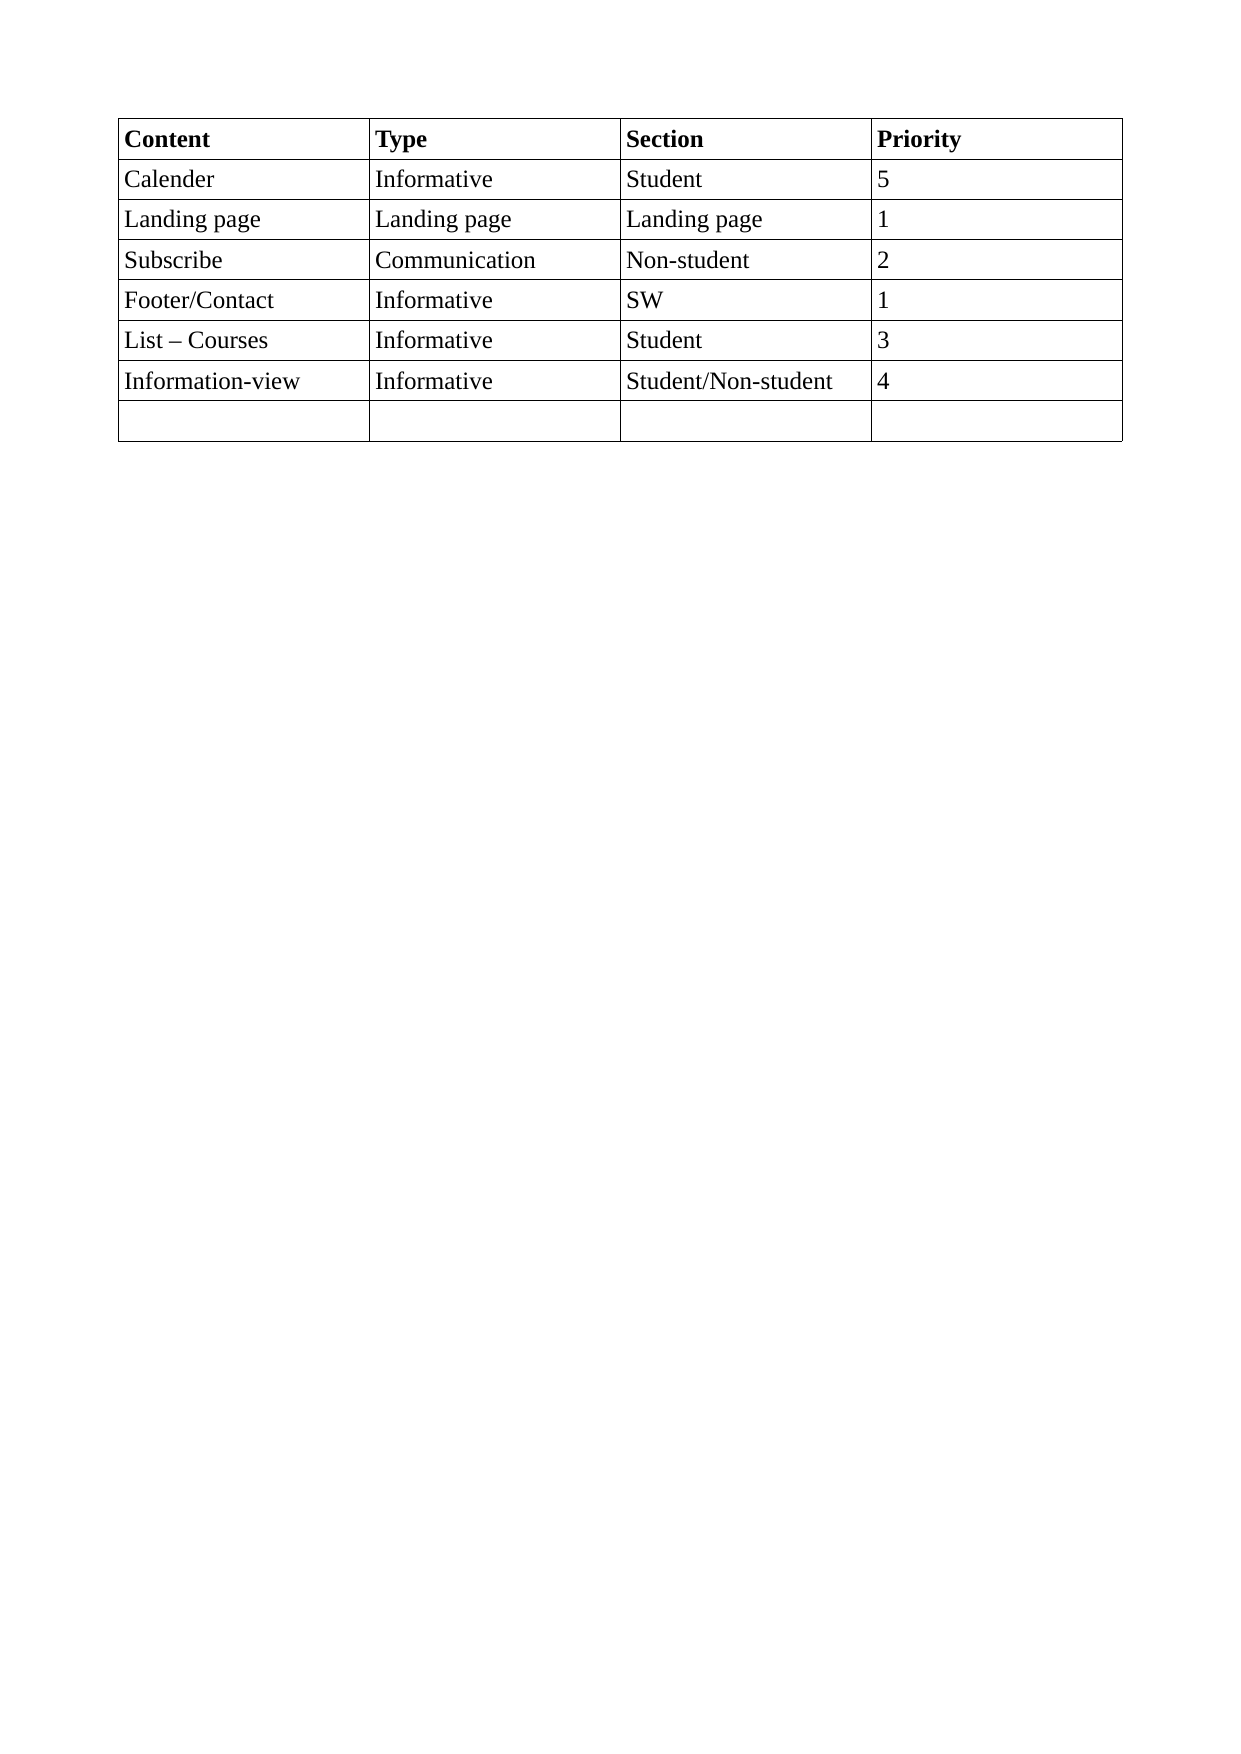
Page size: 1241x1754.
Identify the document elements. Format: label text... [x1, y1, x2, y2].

table_cell List – Courses [119, 321, 369, 360]
table_cell 1 [872, 200, 1122, 239]
table_header Type [370, 119, 620, 158]
table_cell Informative [370, 321, 620, 360]
table_cell Student [621, 321, 871, 360]
table_cell 2 [872, 240, 1122, 279]
table_cell [621, 401, 871, 441]
table_cell Non-student [621, 240, 871, 279]
table_cell [872, 401, 1122, 441]
table_cell Footer/Contact [119, 280, 369, 320]
table_header Content [119, 119, 369, 158]
table_header Section [621, 119, 871, 158]
table_cell 3 [872, 321, 1122, 360]
table_cell Informative [370, 361, 620, 400]
table_cell [119, 401, 369, 441]
table_cell Communication [370, 240, 620, 279]
table_cell 4 [872, 361, 1122, 400]
table_header Priority [872, 119, 1122, 158]
table_cell Landing page [370, 200, 620, 239]
table_cell 1 [872, 280, 1122, 320]
table_cell Landing page [119, 200, 369, 239]
table_cell [370, 401, 620, 441]
table_cell Information-view [119, 361, 369, 400]
table_cell Landing page [621, 200, 871, 239]
table_cell Student [621, 160, 871, 199]
table_cell Calender [119, 160, 369, 199]
table_cell SW [621, 280, 871, 320]
table_cell Informative [370, 160, 620, 199]
table_cell 5 [872, 160, 1122, 199]
table_cell Subscribe [119, 240, 369, 279]
table_cell Informative [370, 280, 620, 320]
table_cell Student/Non-student [621, 361, 871, 400]
